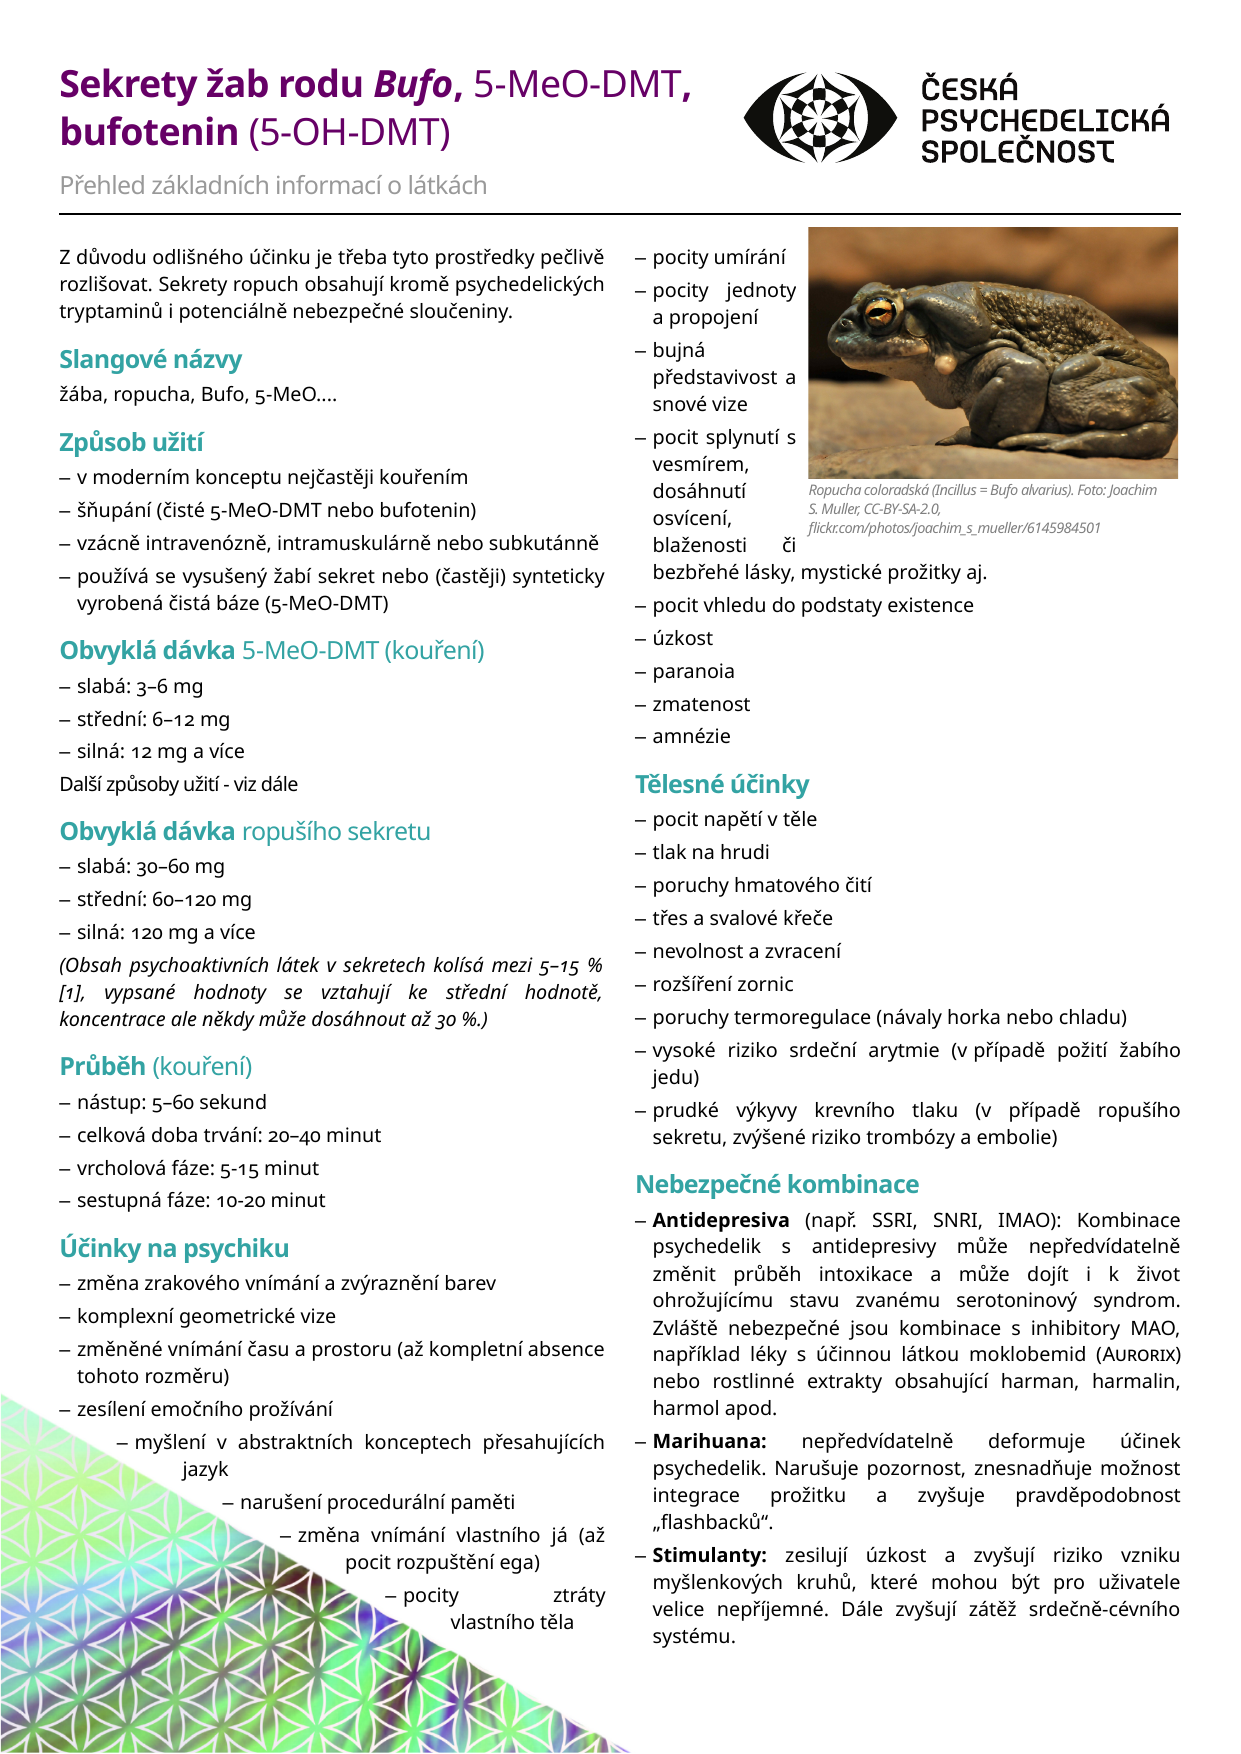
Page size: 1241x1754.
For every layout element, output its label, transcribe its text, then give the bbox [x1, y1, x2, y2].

list poruchy hmatového čití [635, 800, 1181, 827]
list vysoké riziko srdeční arytmie (v případě požití žabího jedu) [635, 964, 1181, 1018]
list pocit napětí v těle [635, 734, 1181, 761]
list změna vnímání vlastního já (až pocit rozpuštění ega) [59, 1494, 605, 1521]
list prudké výkyvy krevního tlaku (v případě ropušího sekretu, zvýšené riziko trombózy a embolie) [635, 1024, 1181, 1078]
list střední: 6–12 mg [59, 705, 605, 732]
subtitle Obvyklá dávka ropušího sekretu [59, 814, 605, 846]
list tlak na hrudi [635, 767, 1181, 794]
list třes a svalové křeče [635, 833, 1181, 859]
subtitle Nebezpečné kombinace [635, 1096, 1181, 1128]
list změna zrakového vnímání a zvýraznění barev [59, 1269, 605, 1297]
text Ropucha coloradská (Incillus = Bufo alvarius). Foto: Joachim S. Muller, CC-BY-SA-2.0, flickr.com/photos/joachim_s_mueller/6145984501 [808, 479, 1166, 538]
list Antidepresiva (např. SSRI, SNRI, IMAO): Kombinace psychedelik s antidepresivy může nepředvídatelně změnit průběh intoxikace a může dojít i k život ohrožujícímu stavu zvanému serotoninový syndrom. Zvláště nebezpečné jsou kombinace s inhibitory MAO, například léky s účinnou látkou moklobemid (Aurorix) nebo rostlinné extrakty obsahující harman, harmalin, harmol apod. [635, 1134, 1181, 1350]
picture [808, 227, 1179, 479]
subtitle Slangové názvy [59, 342, 605, 374]
picture [10, 1671, 270, 1754]
text Další způsoby užití - viz dále [59, 771, 605, 796]
list pocity ztráty vlastního těla [59, 1527, 605, 1554]
subtitle Způsob užití [59, 425, 605, 457]
list silná: 12 mg a více [59, 738, 605, 765]
list amnézie [635, 651, 1181, 678]
subtitle Přehled základních informací o látkách [59, 168, 1181, 201]
text Z důvodu odlišného účinku je třeba tyto prostředky pečlivě rozlišovat. Sekrety ropuch obsahují kromě psychedelických tryptaminů i potenciálně nebezpečné sloučeniny. [59, 243, 605, 324]
list vrcholová fáze: 5-15 minut [59, 1154, 605, 1181]
list komplexní geometrické vize [59, 1302, 605, 1329]
list narušení procedurální paměti [59, 1461, 605, 1488]
list pocit vhledu do podstaty existence [635, 465, 1181, 546]
list silná: 120 mg a více [59, 918, 605, 945]
list poruchy termoregulace (návaly horka nebo chladu) [635, 931, 1181, 958]
title Sekrety žab rodu Bufo, 5‑MeO-DMT, bufotenin (5-OH-DMT) [59, 59, 1181, 156]
list používá se vysušený žabí sekret nebo (častěji) synteticky vyrobená čistá báze (5‑MeO-DMT) [59, 562, 605, 616]
subtitle Tělesné účinky [635, 696, 1181, 728]
list zesílení emočního prožívání [59, 1395, 605, 1422]
list střední: 60–120 mg [59, 885, 605, 912]
list šňupání (čisté 5‑MeO-DMT nebo bufotenin) [59, 496, 605, 523]
list změněné vnímání času a prostoru (až kompletní absence tohoto rozměru) [59, 1335, 605, 1389]
subtitle Průběh (kouření) [59, 1050, 605, 1082]
list rozšíření zornic [635, 898, 1181, 925]
list Marihuana: nepředvídatelně deformuje účinek psychedelik. Narušuje pozornost, znesnadňuje možnost integrace prožitku a zvyšuje pravděpodobnost „flashbacků“. [635, 1356, 1181, 1464]
text (Obsah psychoaktivních látek v sekretech kolísá mezi 5–15 % [1], vypsané hodnoty se vztahují ke střední hodnotě, koncentrace ale někdy může dosáhnout až 30 %.) [59, 951, 605, 1032]
list sestupná fáze: 10-20 minut [59, 1187, 605, 1214]
list zmatenost [635, 618, 1181, 645]
list pocit splynutí s vesmírem, dosáhnutí osvícení, blaženosti či bezbřehé lásky, mystické prožitky aj. [635, 243, 796, 459]
subtitle Obvyklá dávka 5‑MeO-DMT (kouření) [59, 634, 605, 666]
subtitle Účinky na psychiku [59, 1231, 605, 1264]
list Stimulanty: zesilují úzkost a zvyšují riziko vzniku myšlenkových kruhů, které mohou být pro uživatele velice nepříjemné. Dále zvyšují zátěž srdečně-cévního systému. [635, 1470, 1181, 1578]
list v moderním konceptu nejčastěji kouřením [59, 463, 605, 490]
list paranoia [635, 585, 1181, 612]
list slabá: 3–6 mg [59, 672, 605, 699]
list pocity jednoty a propojení [59, 1593, 605, 1620]
list celková doba trvání: 20–40 minut [59, 1121, 605, 1148]
list vzácně intravenózně, intramuskulárně nebo subkutánně [59, 529, 605, 556]
list nástup: 5–60 sekund [59, 1088, 605, 1115]
list slabá: 30–60 mg [59, 852, 605, 879]
list úzkost [635, 552, 1181, 579]
list myšlení v abstraktních konceptech přesahujících jazyk [59, 1428, 605, 1455]
list pocity umírání [59, 1560, 605, 1587]
list bujná představivost a snové vize [59, 1626, 605, 1653]
list Tramadol: atypický opioid vyskytující se v lécích proti bolesti (např. Doreta, Foxis, Mabron, Protradon aj.). Snižuje práh pro vznik křečí. V kombinaci s psychedeliky zvyšuje riziko epileptického záchvatu a rovněž rozvoje serotoninového syndromu. [635, 1583, 1181, 1664]
list nevolnost a zvracení [635, 866, 1181, 892]
text žába, ropucha, Bufo, 5‑MeO.... [59, 380, 605, 407]
